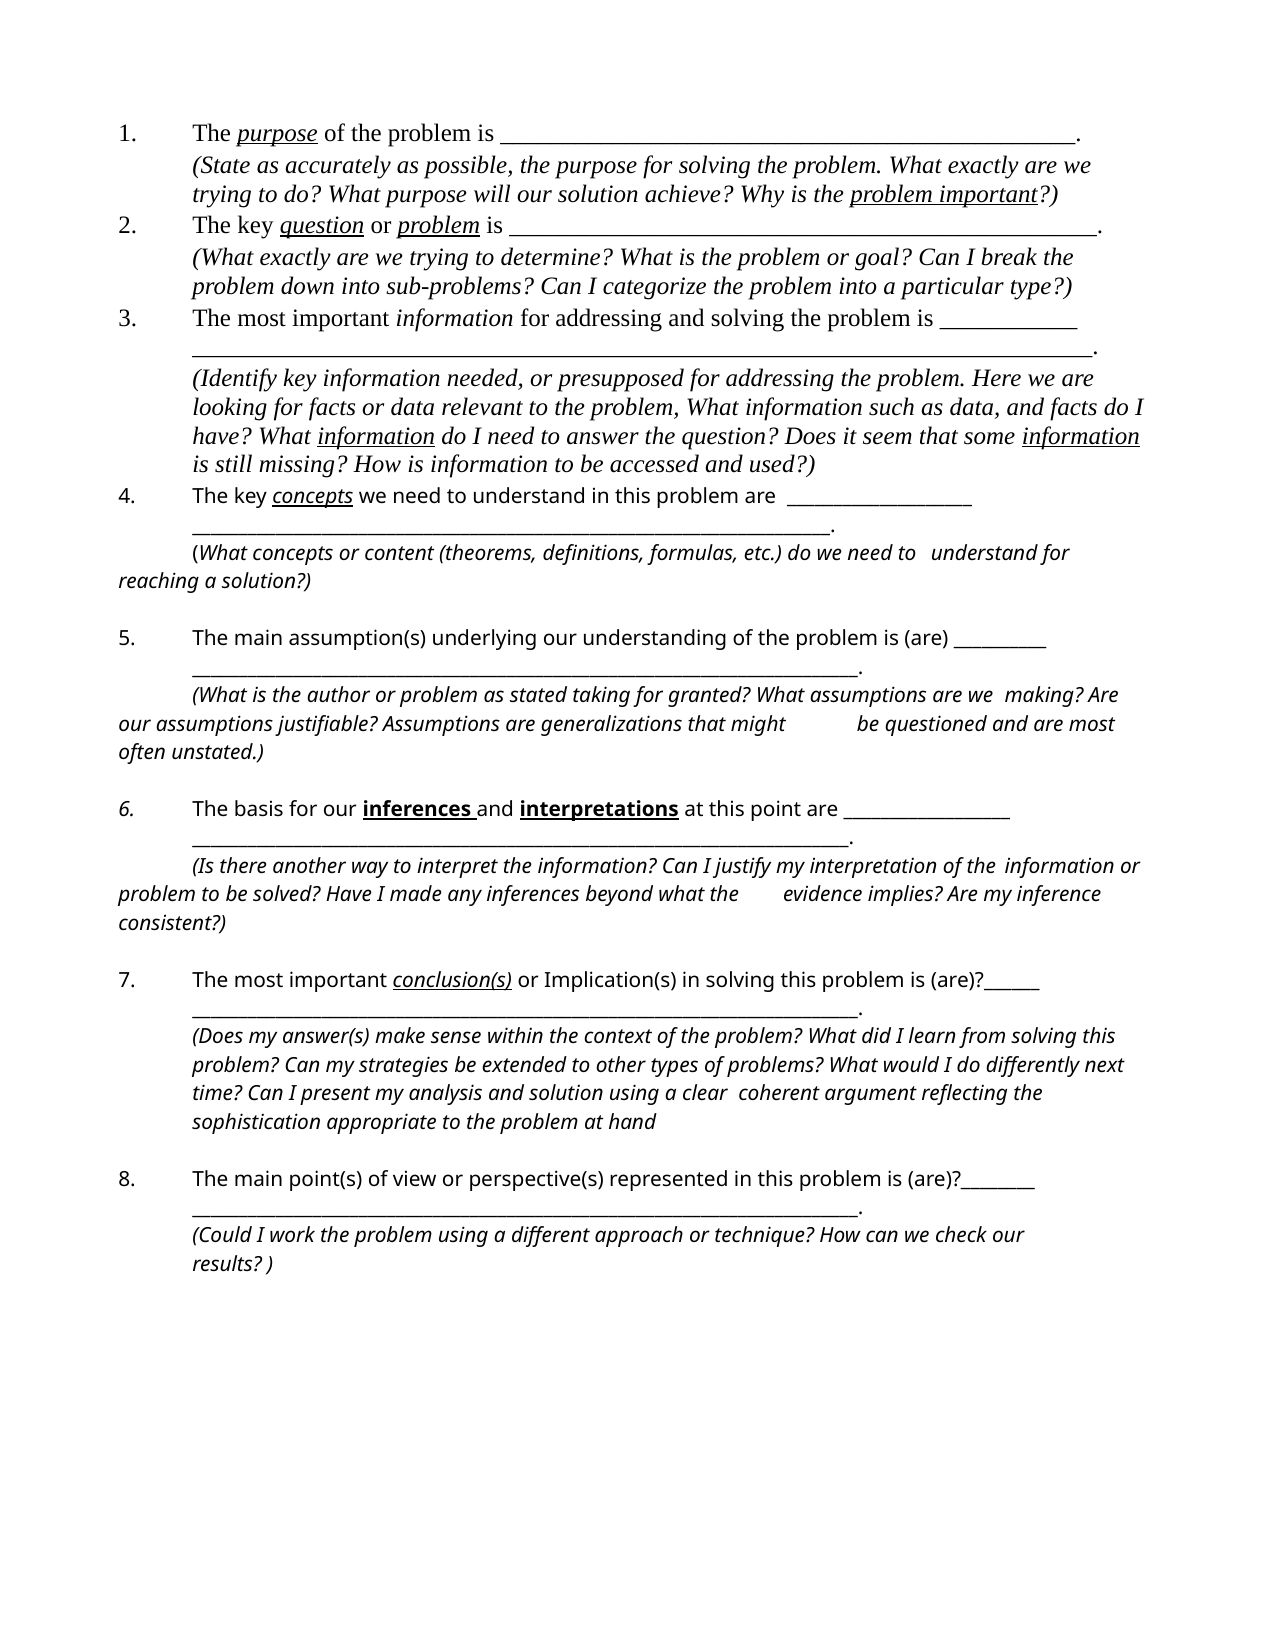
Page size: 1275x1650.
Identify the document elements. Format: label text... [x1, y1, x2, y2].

text _____________________________________________________________________. [118, 510, 1157, 538]
text ________________________________________________________________________. [118, 993, 1157, 1022]
text (Identify key information needed, or presupposed for addressing the problem. Here we are looking for facts or data relevant to the problem, What information such as data, and facts do I have? What information do I need to answer the question? Does it seem that some information is still missing? How is information to be accessed and used?) [192, 363, 1157, 478]
text (What exactly are we trying to determine? What is the problem or goal? Can I break the problem down into sub-problems? Can I categorize the problem into a particular type?) [118, 242, 1157, 300]
text 3. The most important information for addressing and solving the problem is ___________ ________________________________________________________________________. [118, 303, 1157, 360]
text 1. The purpose of the problem is ______________________________________________. [118, 118, 1157, 147]
text _______________________________________________________________________. [118, 822, 1157, 851]
text (What concepts or content (theorems, definitions, formulas, etc.) do we need to understand for reaching a solution?) [118, 538, 1157, 595]
text 2. The key question or problem is _______________________________________________. [118, 210, 1157, 239]
text ________________________________________________________________________. [118, 1192, 1157, 1221]
text (Does my answer(s) make sense within the context of the problem? What did I learn from solving this problem? Can my strategies be extended to other types of problems? What would I do differently next time? Can I present my analysis and solution using a clear coherent argument reflecting the sophistication appropriate to the problem at hand [192, 1022, 1157, 1135]
text (State as accurately as possible, the purpose for solving the problem. What exactly are we trying to do? What purpose will our solution achieve? Why is the problem important?) [118, 150, 1157, 207]
text (Is there another way to interpret the information? Can I justify my interpretation of the information or problem to be solved? Have I made any inferences beyond what the evidence implies? Are my inference consistent?) [118, 851, 1157, 936]
text 5. The main assumption(s) underlying our understanding of the problem is (are) __________ [118, 623, 1157, 652]
text 4. The key concepts we need to understand in this problem are ____________________ [118, 481, 1157, 510]
text ________________________________________________________________________. [118, 652, 1157, 680]
text (What is the author or problem as stated taking for granted? What assumptions are we making? Are our assumptions justifiable? Assumptions are generalizations that might be questioned and are most often unstated.) [118, 680, 1157, 766]
text 6. The basis for our inferences and interpretations at this point are __________________ [118, 794, 1157, 822]
text 7. The most important conclusion(s) or Implication(s) in solving this problem is (are)?______ [118, 965, 1157, 993]
text (Could I work the problem using a different approach or technique? How can we check our results? ) [118, 1221, 1157, 1277]
text 8. The main point(s) of view or perspective(s) represented in this problem is (are)?________ [118, 1164, 1157, 1192]
